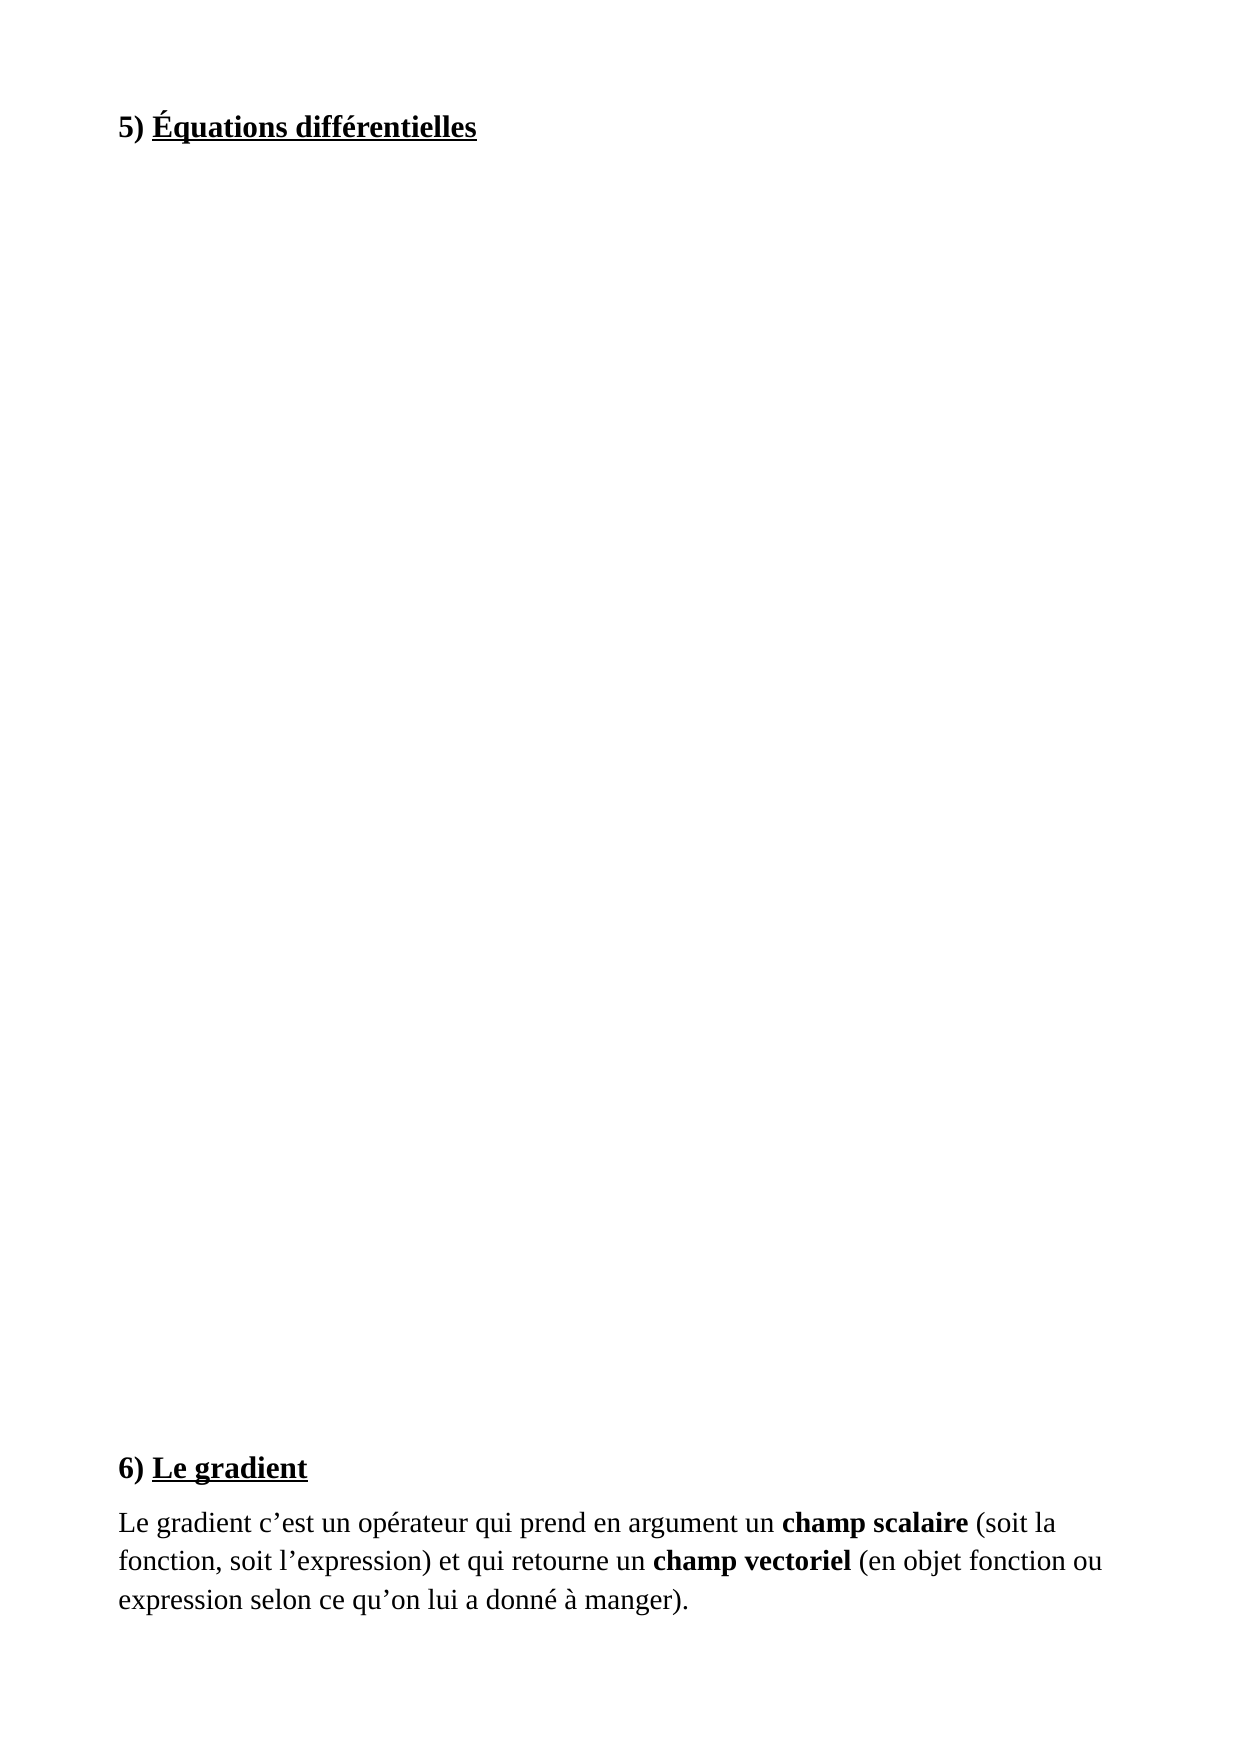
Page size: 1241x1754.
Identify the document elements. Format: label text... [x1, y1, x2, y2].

text Le gradient c’est un opérateur qui prend en argument un champ scalaire (soit la fonction, soit l’expression) et qui retourne un champ vectoriel (en objet fonction ou expression selon ce qu’on lui a donné à manger). [118, 1505, 1122, 1615]
text 6) Le gradient [118, 1449, 1122, 1485]
text 5) Équations différentielles [118, 108, 1122, 144]
